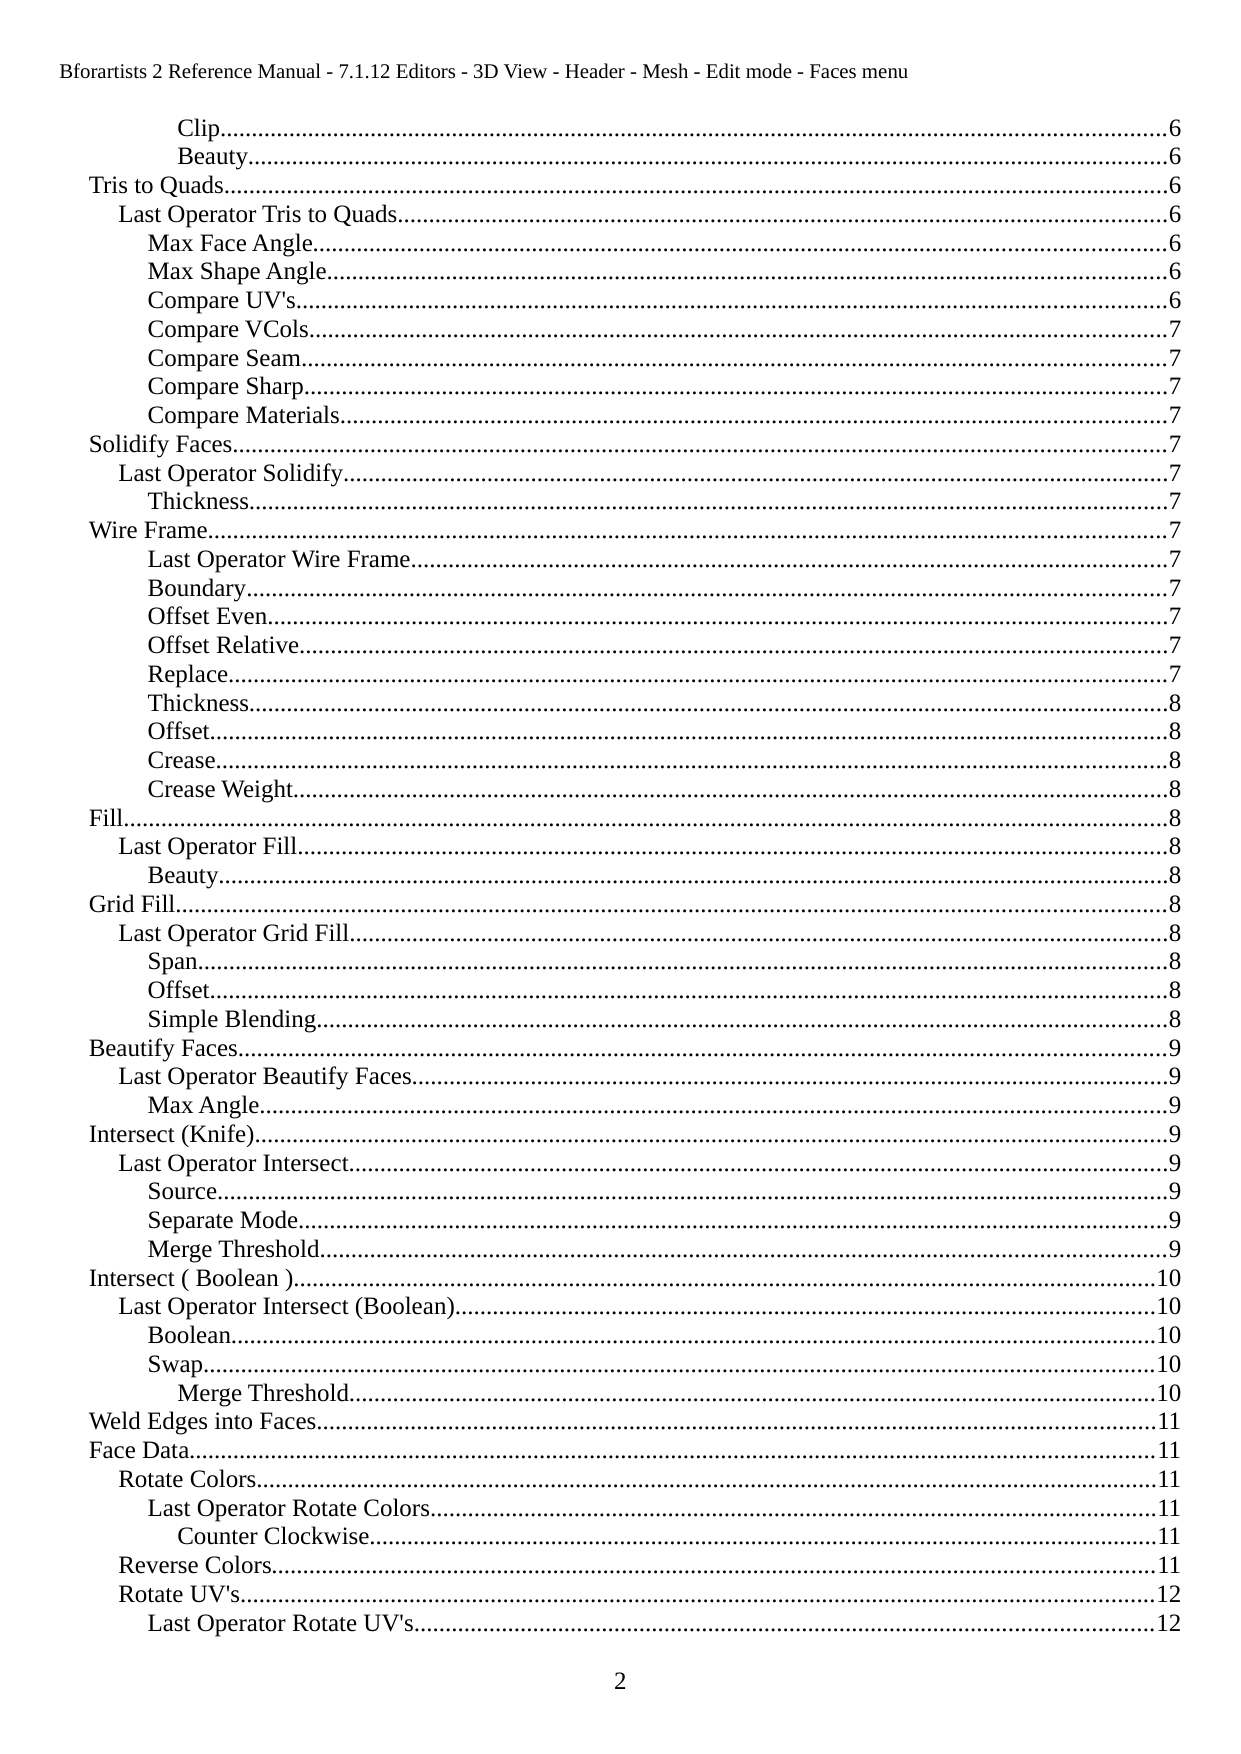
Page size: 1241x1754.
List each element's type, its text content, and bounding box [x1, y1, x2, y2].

text Crease Weight 8 [147, 774, 1181, 803]
text Last Operator Solidify 7 [118, 458, 1181, 486]
text Simple Blending 8 [147, 1004, 1181, 1033]
text Thickness 7 [147, 486, 1181, 515]
text Rotate UV's 12 [118, 1579, 1181, 1608]
text Beauty 6 [177, 141, 1181, 170]
text Reverse Colors 11 [118, 1550, 1181, 1579]
text Last Operator Rotate Colors 11 [147, 1493, 1181, 1521]
text Last Operator Beautify Faces 9 [118, 1061, 1181, 1090]
text Offset 8 [147, 716, 1181, 745]
text Compare UV's 6 [147, 285, 1181, 314]
text Compare Sharp 7 [147, 371, 1181, 400]
text Boundary 7 [147, 573, 1181, 601]
text Offset Relative 7 [147, 630, 1181, 659]
text Intersect (Knife) 9 [88, 1119, 1181, 1148]
text Wire Frame 7 [88, 515, 1181, 544]
text Weld Edges into Faces 11 [88, 1406, 1181, 1435]
text Boolean 10 [147, 1320, 1181, 1349]
text Intersect ( Boolean ) 10 [88, 1263, 1181, 1291]
text Solidify Faces 7 [88, 429, 1181, 458]
text Tris to Quads 6 [88, 170, 1181, 199]
text Span 8 [147, 946, 1181, 975]
text Last Operator Grid Fill 8 [118, 918, 1181, 946]
text Compare Seam 7 [147, 343, 1181, 371]
text Clip 6 [177, 113, 1181, 141]
text Beauty 8 [147, 860, 1181, 889]
text Separate Mode 9 [147, 1205, 1181, 1234]
text Last Operator Rotate UV's 12 [147, 1608, 1181, 1636]
text Last Operator Intersect 9 [118, 1148, 1181, 1176]
text Rotate Colors 11 [118, 1464, 1181, 1493]
text Max Angle 9 [147, 1090, 1181, 1119]
text Last Operator Intersect (Boolean) 10 [118, 1291, 1181, 1320]
text Source 9 [147, 1176, 1181, 1205]
text Last Operator Wire Frame 7 [147, 544, 1181, 573]
text Counter Clockwise 11 [177, 1521, 1181, 1550]
text Grid Fill 8 [88, 889, 1181, 918]
text Face Data 11 [88, 1435, 1181, 1464]
text Offset Even 7 [147, 601, 1181, 630]
text Max Face Angle 6 [147, 228, 1181, 256]
text Crease 8 [147, 745, 1181, 774]
text Offset 8 [147, 975, 1181, 1004]
text Last Operator Tris to Quads 6 [118, 199, 1181, 228]
text Max Shape Angle 6 [147, 256, 1181, 285]
text Replace 7 [147, 659, 1181, 688]
text Compare VCols 7 [147, 314, 1181, 343]
text Swap 10 [147, 1349, 1181, 1378]
text Thickness 8 [147, 688, 1181, 716]
text Beautify Faces 9 [88, 1033, 1181, 1061]
text Merge Threshold 10 [177, 1378, 1181, 1406]
text Fill 8 [88, 803, 1181, 831]
text Compare Materials 7 [147, 400, 1181, 429]
text Merge Threshold 9 [147, 1234, 1181, 1263]
text Last Operator Fill 8 [118, 831, 1181, 860]
